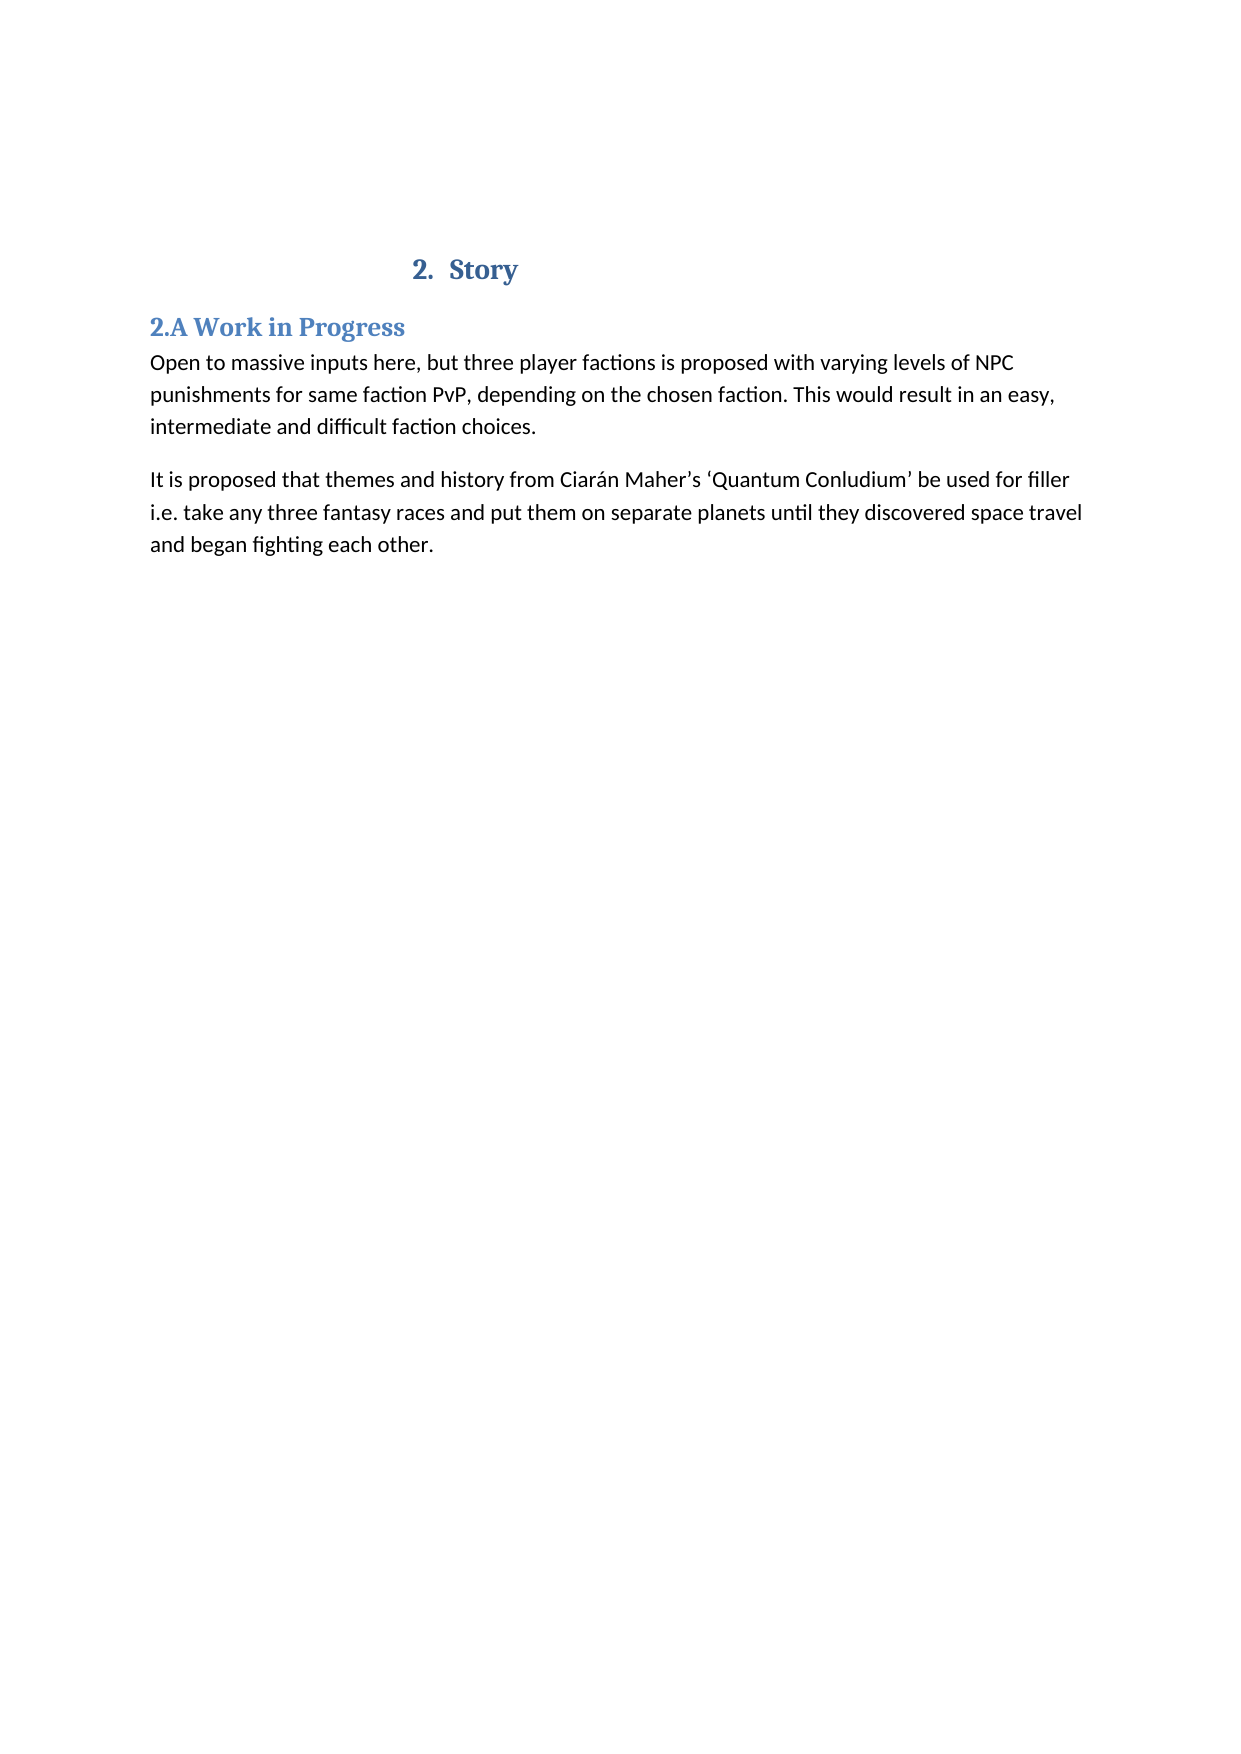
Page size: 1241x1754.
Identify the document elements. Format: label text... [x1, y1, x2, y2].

text It is proposed that themes and history from Ciarán Maher’s ‘Quantum Conludium’ be used for filler i.e. take any three fantasy races and put them on separate planets until they discovered space travel and began fighting each other. [150, 466, 1090, 558]
subtitle 2.A Work in Progress [150, 312, 1090, 343]
text Open to massive inputs here, but three player factions is proposed with varying levels of NPC punishments for same faction PvP, depending on the chosen faction. This would result in an easy, intermediate and difficult faction choices. [150, 348, 1090, 441]
subtitle Story [412, 253, 1090, 287]
